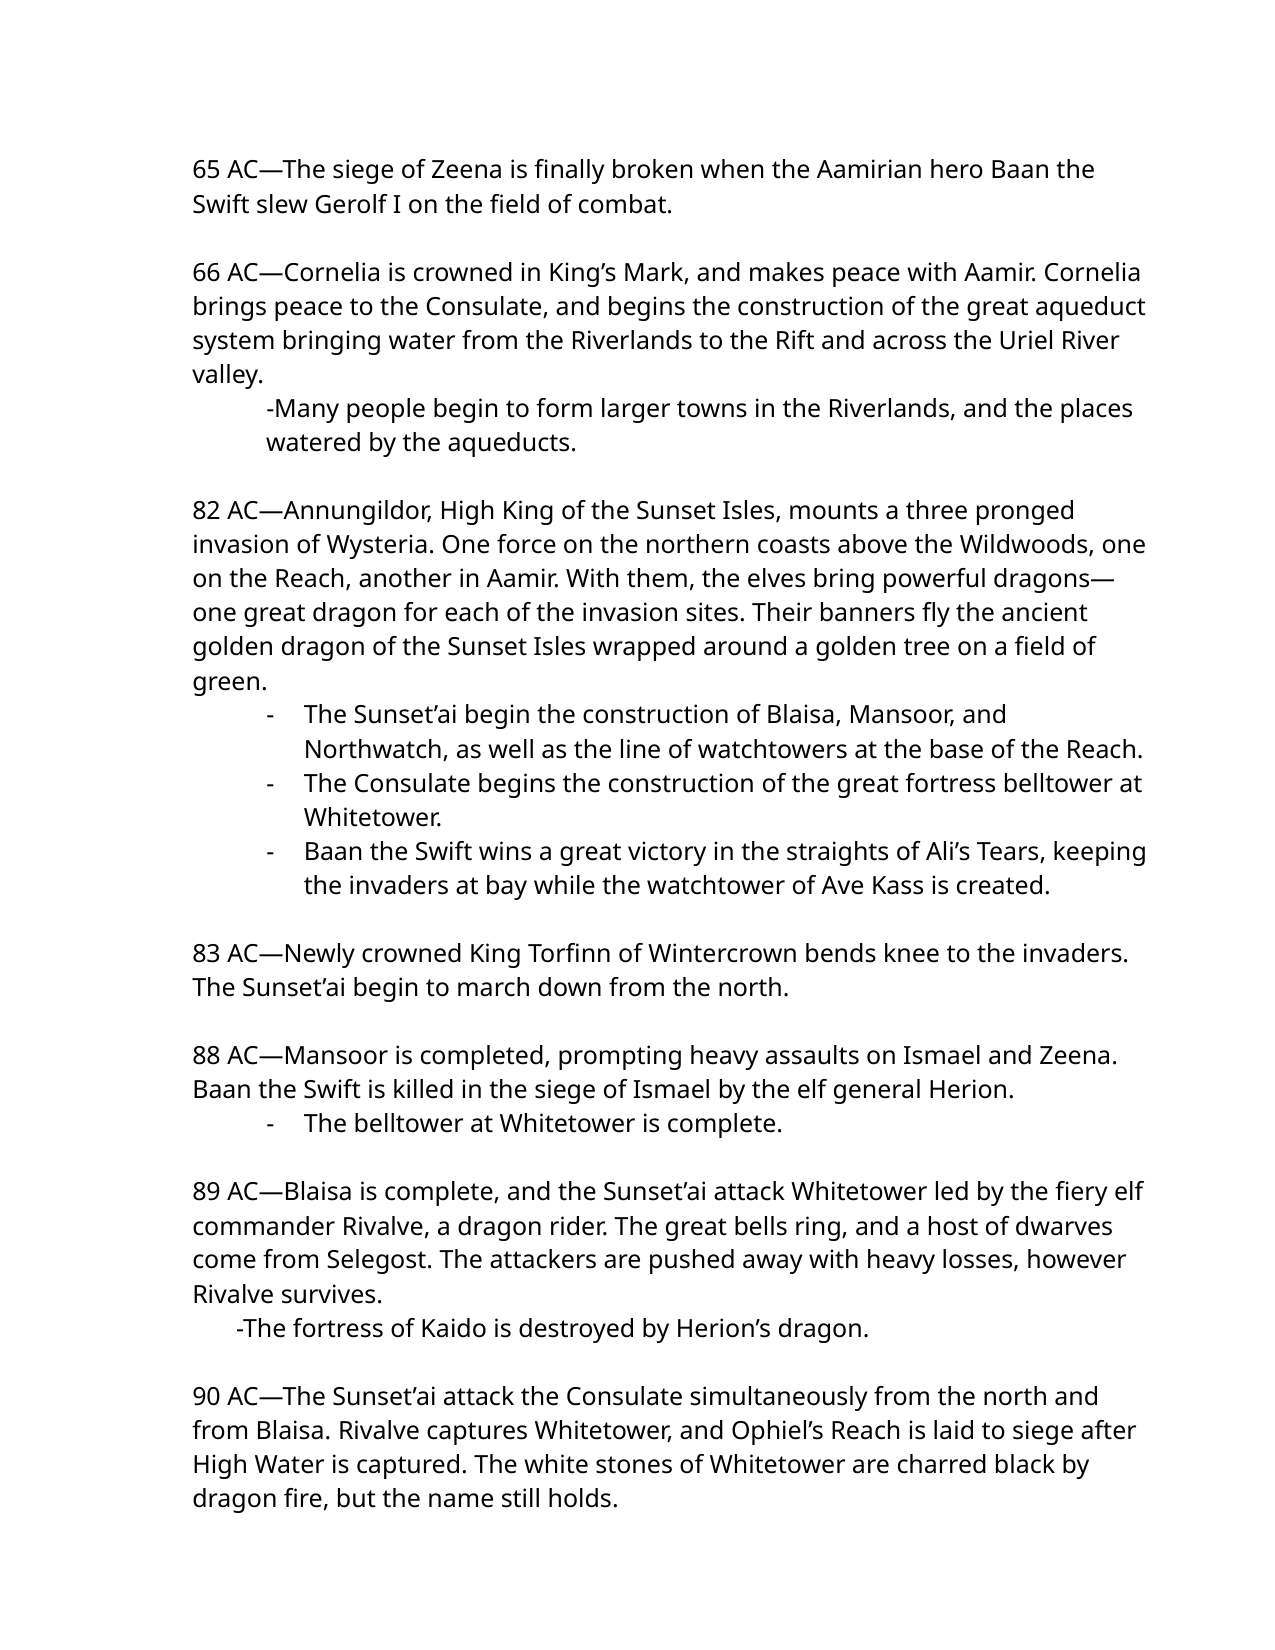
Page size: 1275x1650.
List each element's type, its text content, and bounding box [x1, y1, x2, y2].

list The belltower at Whitetower is complete. [266, 1106, 1157, 1140]
text 66 AC—Cornelia is crowned in King’s Mark, and makes peace with Aamir. Cornelia brings peace to the Consulate, and begins the construction of the great aqueduct system bringing water from the Riverlands to the Rift and across the Uriel River valley. [192, 254, 1157, 391]
text 90 AC—The Sunset’ai attack the Consulate simultaneously from the north and from Blaisa. Rivalve captures Whitetower, and Ophiel’s Reach is laid to siege after High Water is captured. The white stones of Whitetower are charred black by dragon fire, but the name still holds. [192, 1378, 1157, 1515]
text 82 AC—Annungildor, High King of the Sunset Isles, mounts a three pronged invasion of Wysteria. One force on the northern coasts above the Wildwoods, one on the Reach, another in Aamir. With them, the elves bring powerful dragons—one great dragon for each of the invasion sites. Their banners fly the ancient golden dragon of the Sunset Isles wrapped around a golden tree on a field of green. [192, 493, 1157, 697]
text 89 AC—Blaisa is complete, and the Sunset’ai attack Whitetower led by the fiery elf commander Rivalve, a dragon rider. The great bells ring, and a host of dwarves come from Selegost. The attackers are pushed away with heavy losses, however Rivalve survives. [192, 1174, 1157, 1310]
text -The fortress of Kaido is destroyed by Herion’s dragon. [192, 1310, 1157, 1344]
text 83 AC—Newly crowned King Torfinn of Wintercrown bends knee to the invaders. The Sunset’ai begin to march down from the north. [192, 936, 1157, 1004]
text 65 AC—The siege of Zeena is finally broken when the Aamirian hero Baan the Swift slew Gerolf I on the field of combat. [192, 152, 1157, 220]
list The Consulate begins the construction of the great fortress belltower at Whitetower. [266, 765, 1157, 833]
text -Many people begin to form larger towns in the Riverlands, and the places watered by the aqueducts. [266, 391, 1157, 459]
list The Sunset’ai begin the construction of Blaisa, Mansoor, and Northwatch, as well as the line of watchtowers at the base of the Reach. [266, 697, 1157, 765]
list Baan the Swift wins a great victory in the straights of Ali’s Tears, keeping the invaders at bay while the watchtower of Ave Kass is created. [266, 833, 1157, 902]
text 88 AC—Mansoor is completed, prompting heavy assaults on Ismael and Zeena. Baan the Swift is killed in the siege of Ismael by the elf general Herion. [192, 1038, 1157, 1106]
